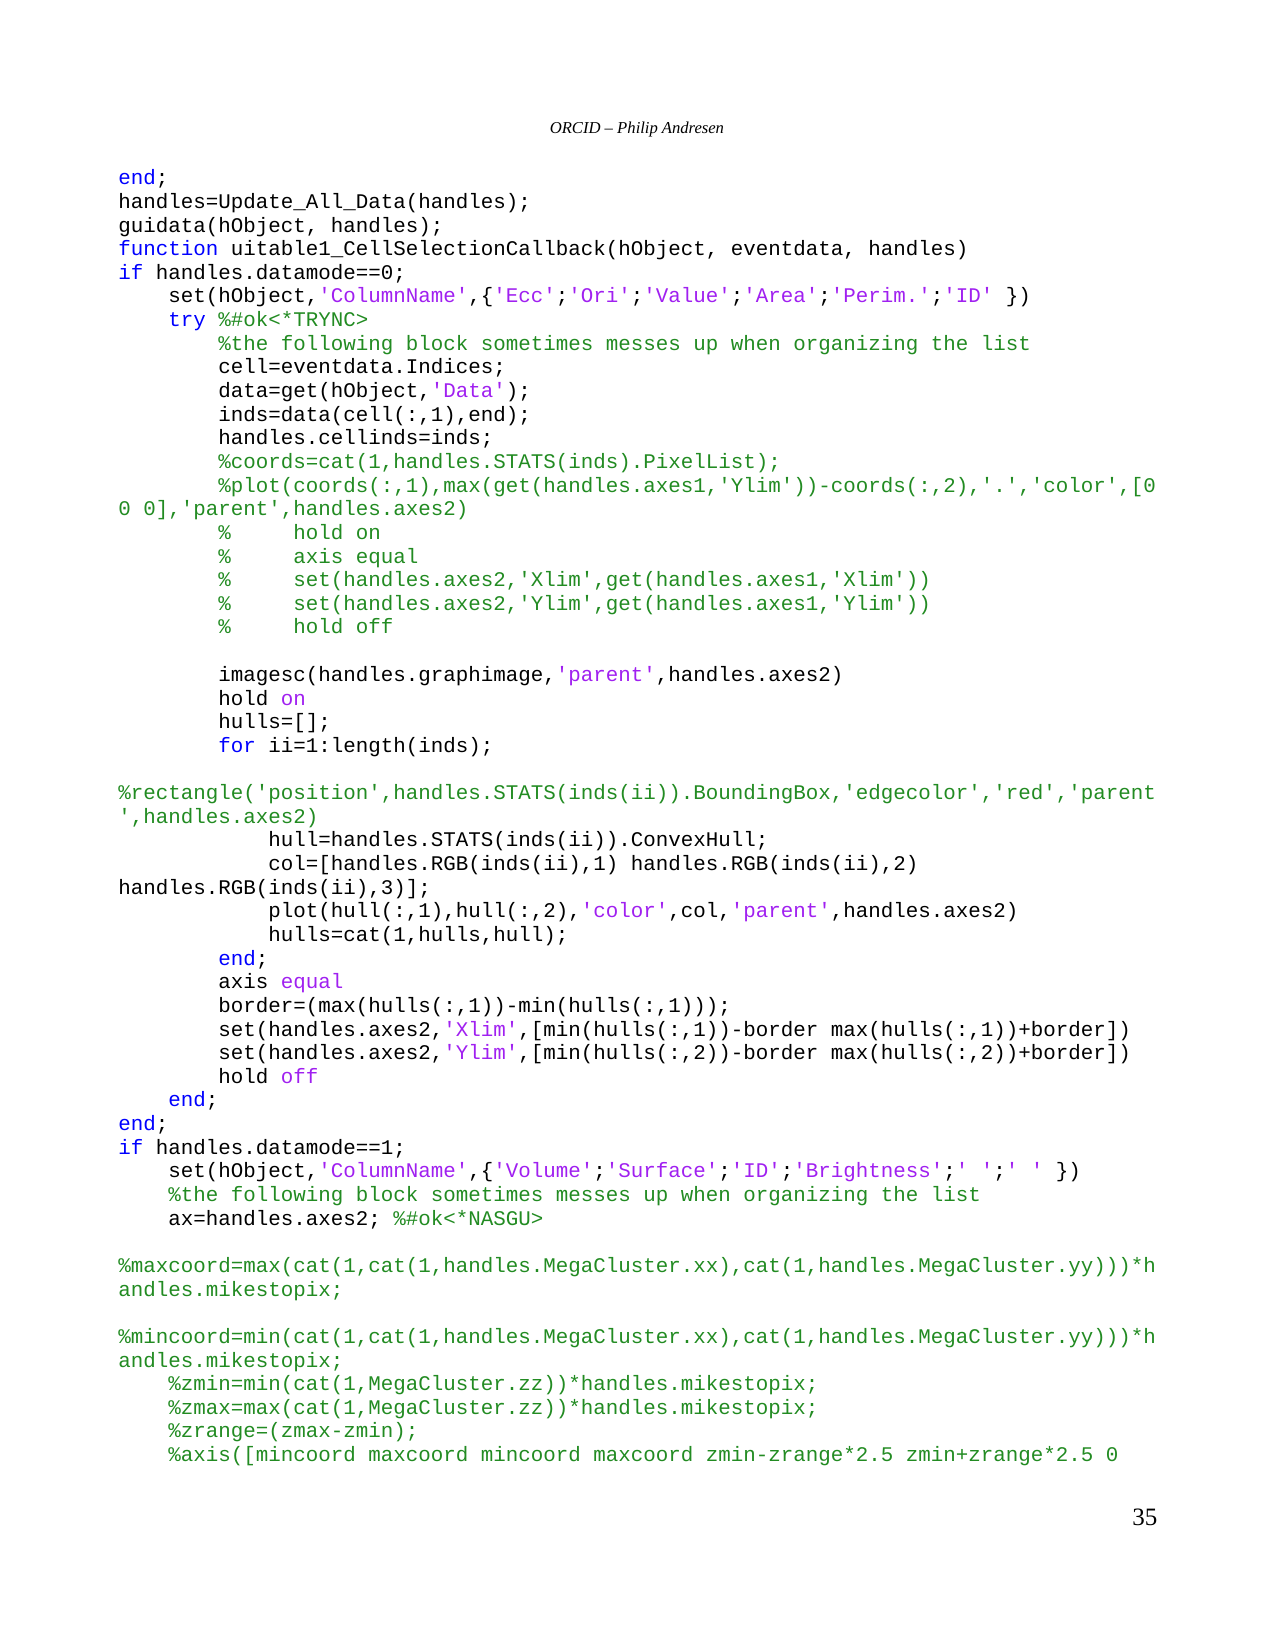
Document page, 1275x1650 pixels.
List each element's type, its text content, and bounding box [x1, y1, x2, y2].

text %zrange=(zmax-zmin); [118, 1421, 1157, 1444]
text hull=handles.STATS(inds(ii)).ConvexHull; [118, 829, 1157, 853]
text %zmin=min(cat(1,MegaCluster.zz))*handles.mikestopix; [118, 1373, 1157, 1397]
text ax=handles.axes2; %#ok<*NASGU> [118, 1208, 1157, 1231]
text hold on [118, 687, 1157, 711]
text % hold on [118, 522, 1157, 546]
text handles=Update_All_Data(handles); [118, 191, 1157, 214]
text %plot(coords(:,1),max(get(handles.axes1,'Ylim'))-coords(:,2),'.','color',[0 0 0],'parent',handles.axes2) [118, 475, 1157, 522]
text end; [118, 1089, 1157, 1113]
text guidata(hObject, handles); [118, 214, 1157, 238]
text plot(hull(:,1),hull(:,2),'color',col,'parent',handles.axes2) [118, 900, 1157, 924]
text %the following block sometimes messes up when organizing the list [118, 1184, 1157, 1208]
text imagesc(handles.graphimage,'parent',handles.axes2) [118, 664, 1157, 687]
text hulls=[]; [118, 711, 1157, 735]
text inds=data(cell(:,1),end); [118, 404, 1157, 427]
text col=[handles.RGB(inds(ii),1) handles.RGB(inds(ii),2) handles.RGB(inds(ii),3)]; [118, 853, 1157, 900]
text hulls=cat(1,hulls,hull); [118, 924, 1157, 948]
text end; [118, 167, 1157, 191]
text %rectangle('position',handles.STATS(inds(ii)).BoundingBox,'edgecolor','red','parent',handles.axes2) [118, 758, 1157, 829]
text %maxcoord=max(cat(1,cat(1,handles.MegaCluster.xx),cat(1,handles.MegaCluster.yy)))*handles.mikestopix; [118, 1231, 1157, 1302]
text try %#ok<*TRYNC> [118, 309, 1157, 333]
text %zmax=max(cat(1,MegaCluster.zz))*handles.mikestopix; [118, 1397, 1157, 1421]
text % axis equal [118, 546, 1157, 569]
text border=(max(hulls(:,1))-min(hulls(:,1))); [118, 995, 1157, 1018]
text cell=eventdata.Indices; [118, 356, 1157, 380]
text set(handles.axes2,'Ylim',[min(hulls(:,2))-border max(hulls(:,2))+border]) [118, 1042, 1157, 1066]
text if handles.datamode==0; [118, 262, 1157, 286]
text %coords=cat(1,handles.STATS(inds).PixelList); [118, 451, 1157, 475]
text end; [118, 1113, 1157, 1137]
text handles.cellinds=inds; [118, 427, 1157, 451]
text %the following block sometimes messes up when organizing the list [118, 333, 1157, 356]
text set(hObject,'ColumnName',{'Ecc';'Ori';'Value';'Area';'Perim.';'ID' }) [118, 286, 1157, 309]
text for ii=1:length(inds); [118, 735, 1157, 758]
text function uitable1_CellSelectionCallback(hObject, eventdata, handles) [118, 238, 1157, 262]
text axis equal [118, 971, 1157, 995]
text hold off [118, 1066, 1157, 1089]
text set(hObject,'ColumnName',{'Volume';'Surface';'ID';'Brightness';' ';' ' }) [118, 1160, 1157, 1184]
text % set(handles.axes2,'Ylim',get(handles.axes1,'Ylim')) [118, 593, 1157, 617]
text % set(handles.axes2,'Xlim',get(handles.axes1,'Xlim')) [118, 569, 1157, 593]
text data=get(hObject,'Data'); [118, 380, 1157, 404]
text % hold off [118, 617, 1157, 640]
text if handles.datamode==1; [118, 1137, 1157, 1160]
text %mincoord=min(cat(1,cat(1,handles.MegaCluster.xx),cat(1,handles.MegaCluster.yy)))*handles.mikestopix; [118, 1302, 1157, 1373]
text end; [118, 948, 1157, 971]
text %axis([mincoord maxcoord mincoord maxcoord zmin-zrange*2.5 zmin+zrange*2.5 0 [118, 1444, 1157, 1468]
text set(handles.axes2,'Xlim',[min(hulls(:,1))-border max(hulls(:,1))+border]) [118, 1018, 1157, 1042]
